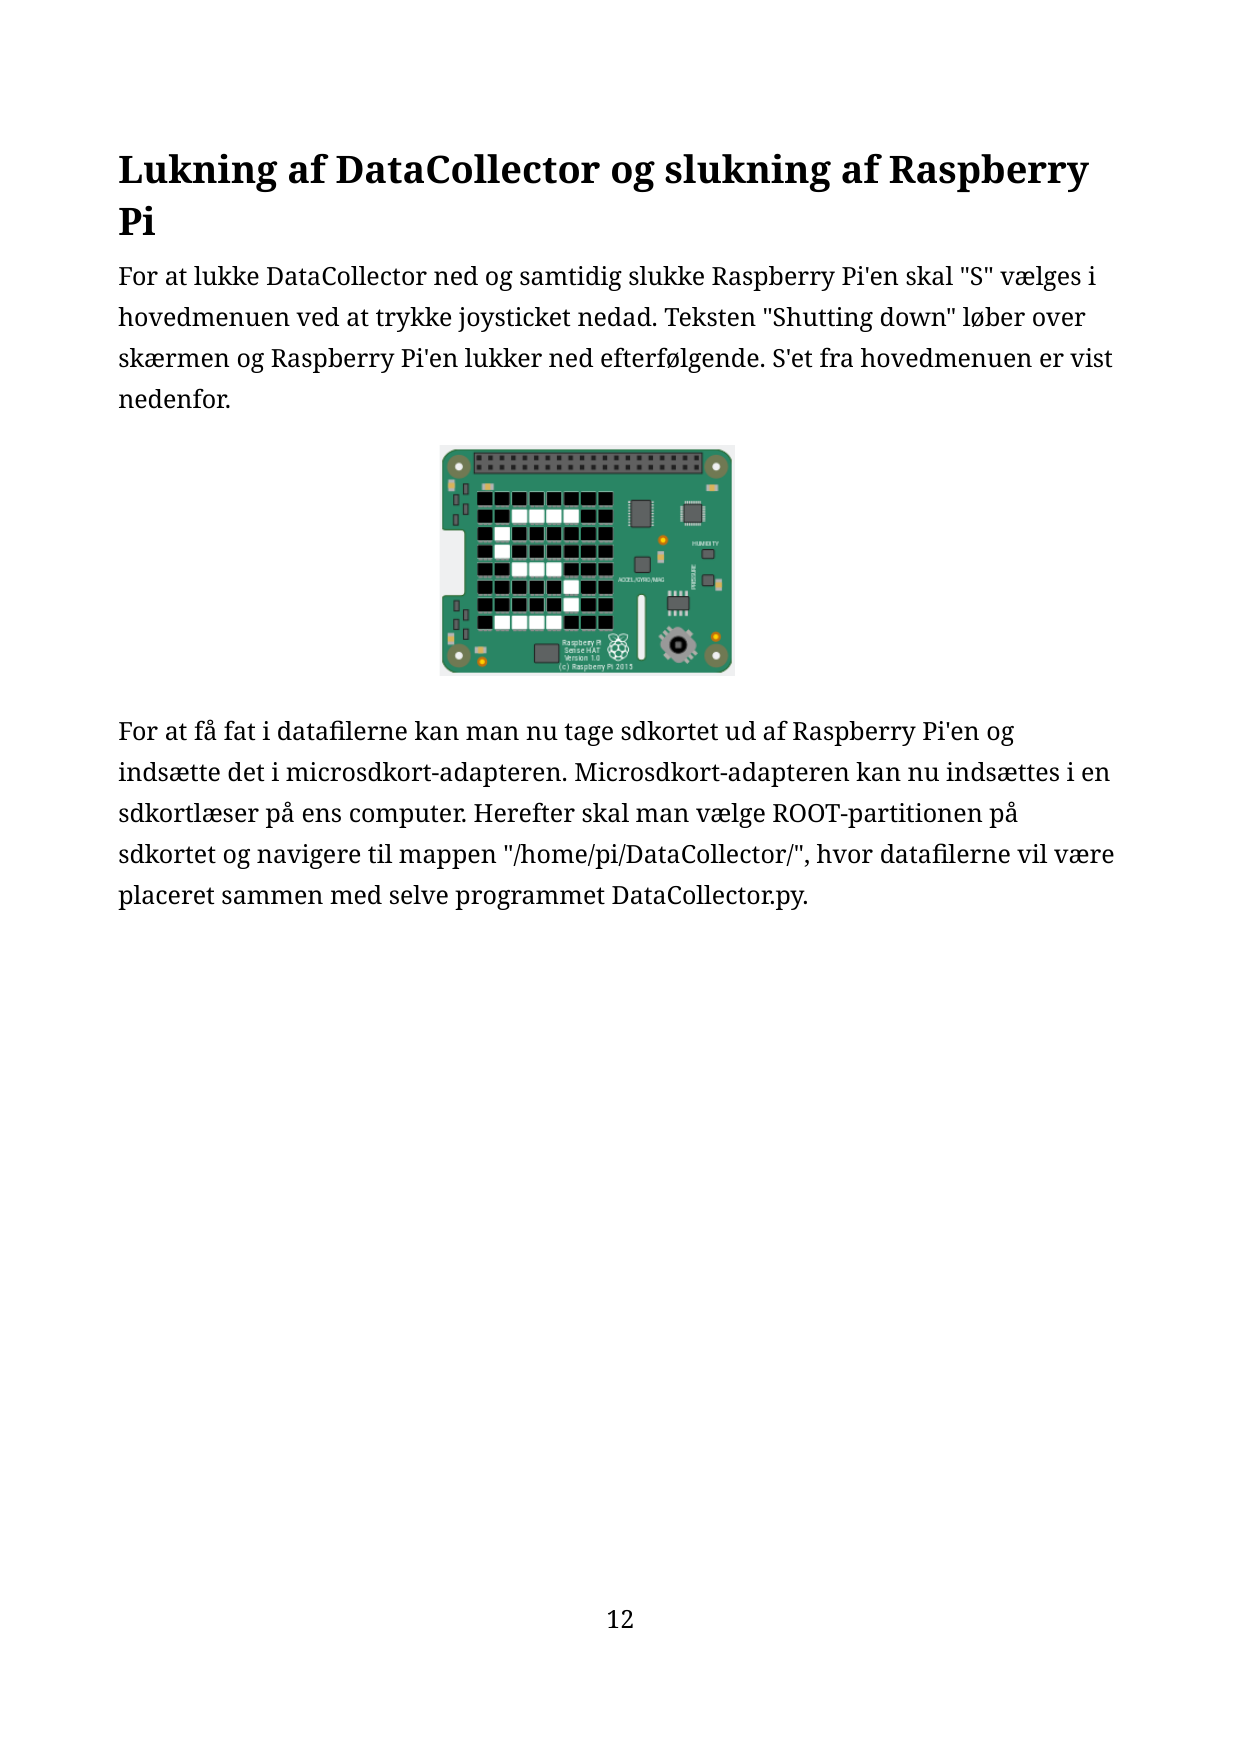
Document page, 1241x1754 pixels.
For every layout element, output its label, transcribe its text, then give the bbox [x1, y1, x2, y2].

subtitle Lukning af DataCollector og slukning af Raspberry Pi [118, 143, 1122, 246]
text For at få fat i datafilerne kan man nu tage sdkortet ud af Raspberry Pi'en og indsætte det i microsdkort-adapteren. Microsdkort-adapteren kan nu indsættes i en sdkortlæser på ens computer. Herefter skal man vælge ROOT-partitionen på sdkortet og navigere til mappen "/home/pi/DataCollector/", hvor datafilerne vil være placeret sammen med selve programmet DataCollector.py. [118, 714, 1122, 911]
text For at lukke DataCollector ned og samtidig slukke Raspberry Pi'en skal "S" vælges i hovedmenuen ved at trykke joysticket nedad. Teksten "Shutting down" løber over skærmen og Raspberry Pi'en lukker ned efterfølgende. S'et fra hovedmenuen er vist nedenfor. [118, 259, 1122, 416]
picture [439, 445, 735, 676]
